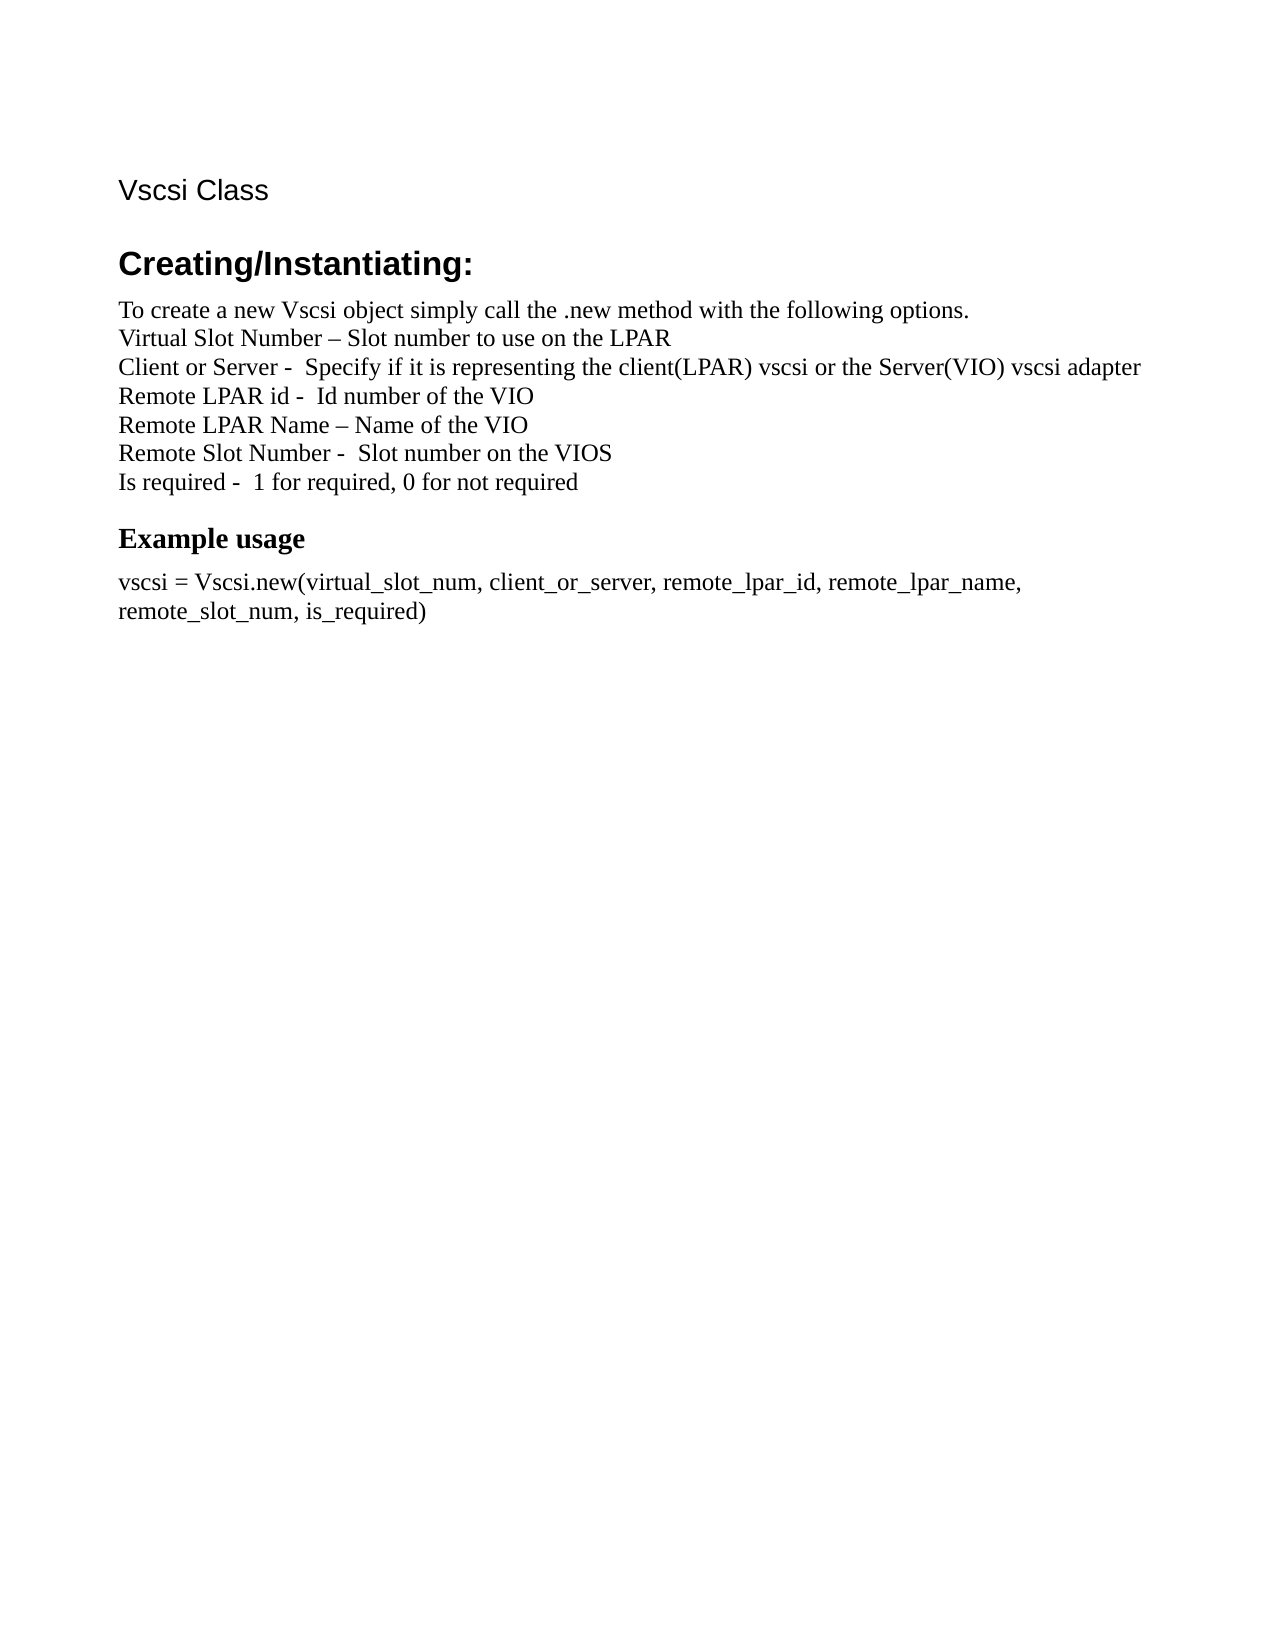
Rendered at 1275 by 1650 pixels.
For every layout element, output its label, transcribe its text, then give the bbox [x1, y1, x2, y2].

text Is required - 1 for required, 0 for not required [118, 467, 1157, 496]
text Virtual Slot Number – Slot number to use on the LPAR [118, 323, 1157, 352]
text Remote LPAR id - Id number of the VIO [118, 381, 1157, 410]
text vscsi = Vscsi.new(virtual_slot_num, client_or_server, remote_lpar_id, remote_lpar_name, remote_slot_num, is_required) [118, 567, 1157, 624]
subtitle Creating/Instantiating: [118, 244, 1157, 282]
subtitle Vscsi Class [118, 173, 1157, 206]
subtitle Example usage [118, 521, 1157, 554]
text To create a new Vscsi object simply call the .new method with the following options. [118, 295, 1157, 323]
text Remote LPAR Name – Name of the VIO [118, 410, 1157, 438]
text Remote Slot Number - Slot number on the VIOS [118, 438, 1157, 467]
text Client or Server - Specify if it is representing the client(LPAR) vscsi or the Server(VIO) vscsi adapter [118, 352, 1157, 381]
